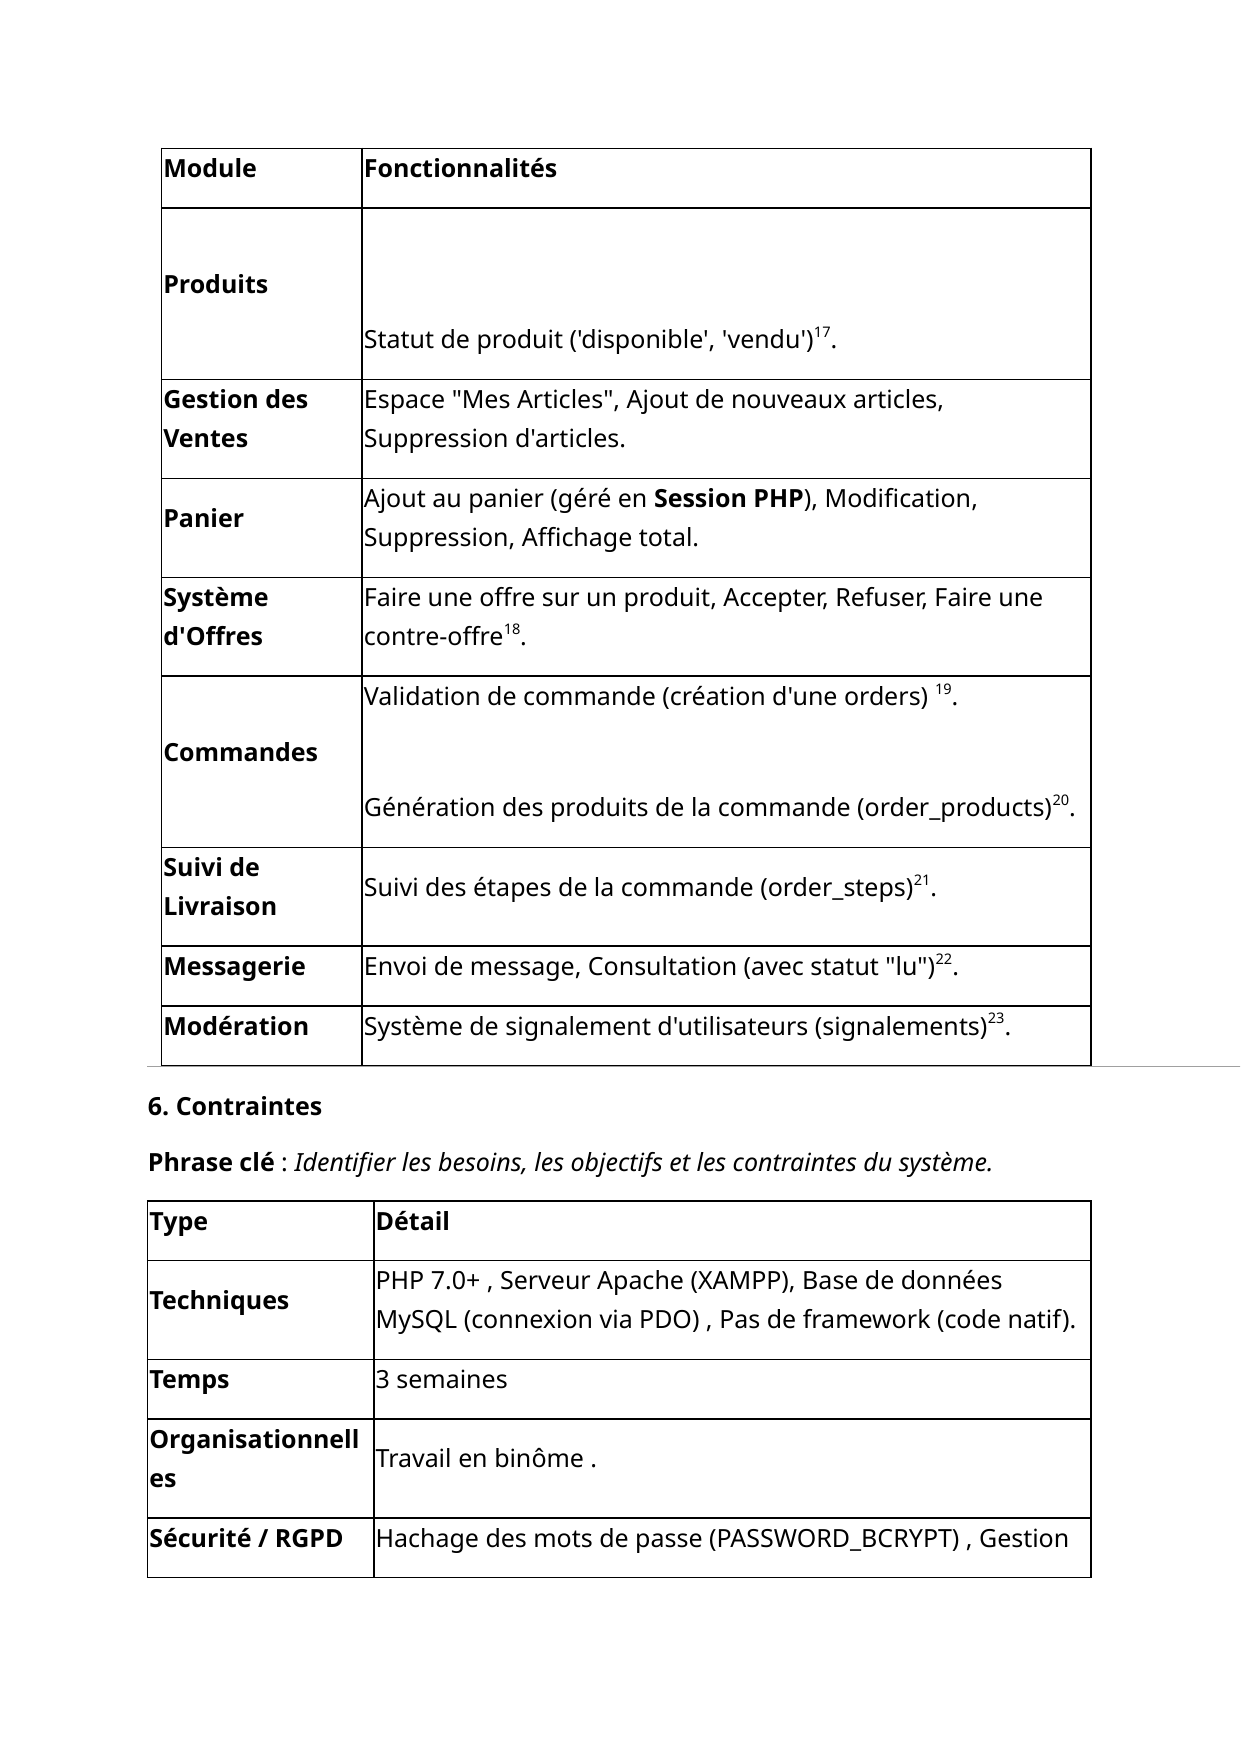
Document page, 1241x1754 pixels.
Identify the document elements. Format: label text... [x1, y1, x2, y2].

text 6. Contraintes [148, 1088, 1093, 1122]
table_cell Sécurité / RGPD [148, 1519, 373, 1577]
table_header Module [162, 149, 361, 207]
table_cell Faire une offre sur un produit, Accepter, Refuser, Faire une contre-offre18. [363, 578, 1090, 675]
table_cell Produits [162, 209, 361, 379]
table_cell Messagerie [162, 947, 361, 1005]
table_cell Panier [162, 479, 361, 576]
table_cell Validation de commande (création d'une orders) 19. Génération des produits de la commande (order_products)20. [363, 677, 1090, 847]
table_cell Modération [162, 1007, 361, 1065]
table_cell Techniques [148, 1261, 373, 1359]
table_cell Statut de produit ('disponible', 'vendu')17. [363, 209, 1090, 379]
text Phrase clé : Identifier les besoins, les objectifs et les contraintes du système. [148, 1144, 1093, 1178]
table_cell Espace "Mes Articles", Ajout de nouveaux articles, Suppression d'articles. [363, 380, 1090, 477]
table_cell Hachage des mots de passe (PASSWORD_BCRYPT) , Gestion [375, 1519, 1090, 1577]
table_cell Gestion des Ventes [162, 380, 361, 477]
table_cell Envoi de message, Consultation (avec statut "lu")22. [363, 947, 1090, 1005]
table_cell Temps [148, 1360, 373, 1418]
table_header Détail [375, 1202, 1090, 1260]
table_cell Système d'Offres [162, 578, 361, 675]
table_header Type [148, 1202, 373, 1260]
table_cell Suivi des étapes de la commande (order_steps)21. [363, 848, 1090, 945]
table_cell PHP 7.0+ , Serveur Apache (XAMPP), Base de données MySQL (connexion via PDO) , Pas de framework (code natif). [375, 1261, 1090, 1359]
table_cell Système de signalement d'utilisateurs (signalements)23. [363, 1007, 1090, 1065]
table_cell 3 semaines [375, 1360, 1090, 1418]
table_cell Commandes [162, 677, 361, 847]
table_cell Ajout au panier (géré en Session PHP), Modification, Suppression, Affichage total. [363, 479, 1090, 576]
table_cell Organisationnelles [148, 1420, 373, 1517]
table_cell Suivi de Livraison [162, 848, 361, 945]
table_header Fonctionnalités [363, 149, 1090, 207]
table_cell Travail en binôme . [375, 1420, 1090, 1517]
